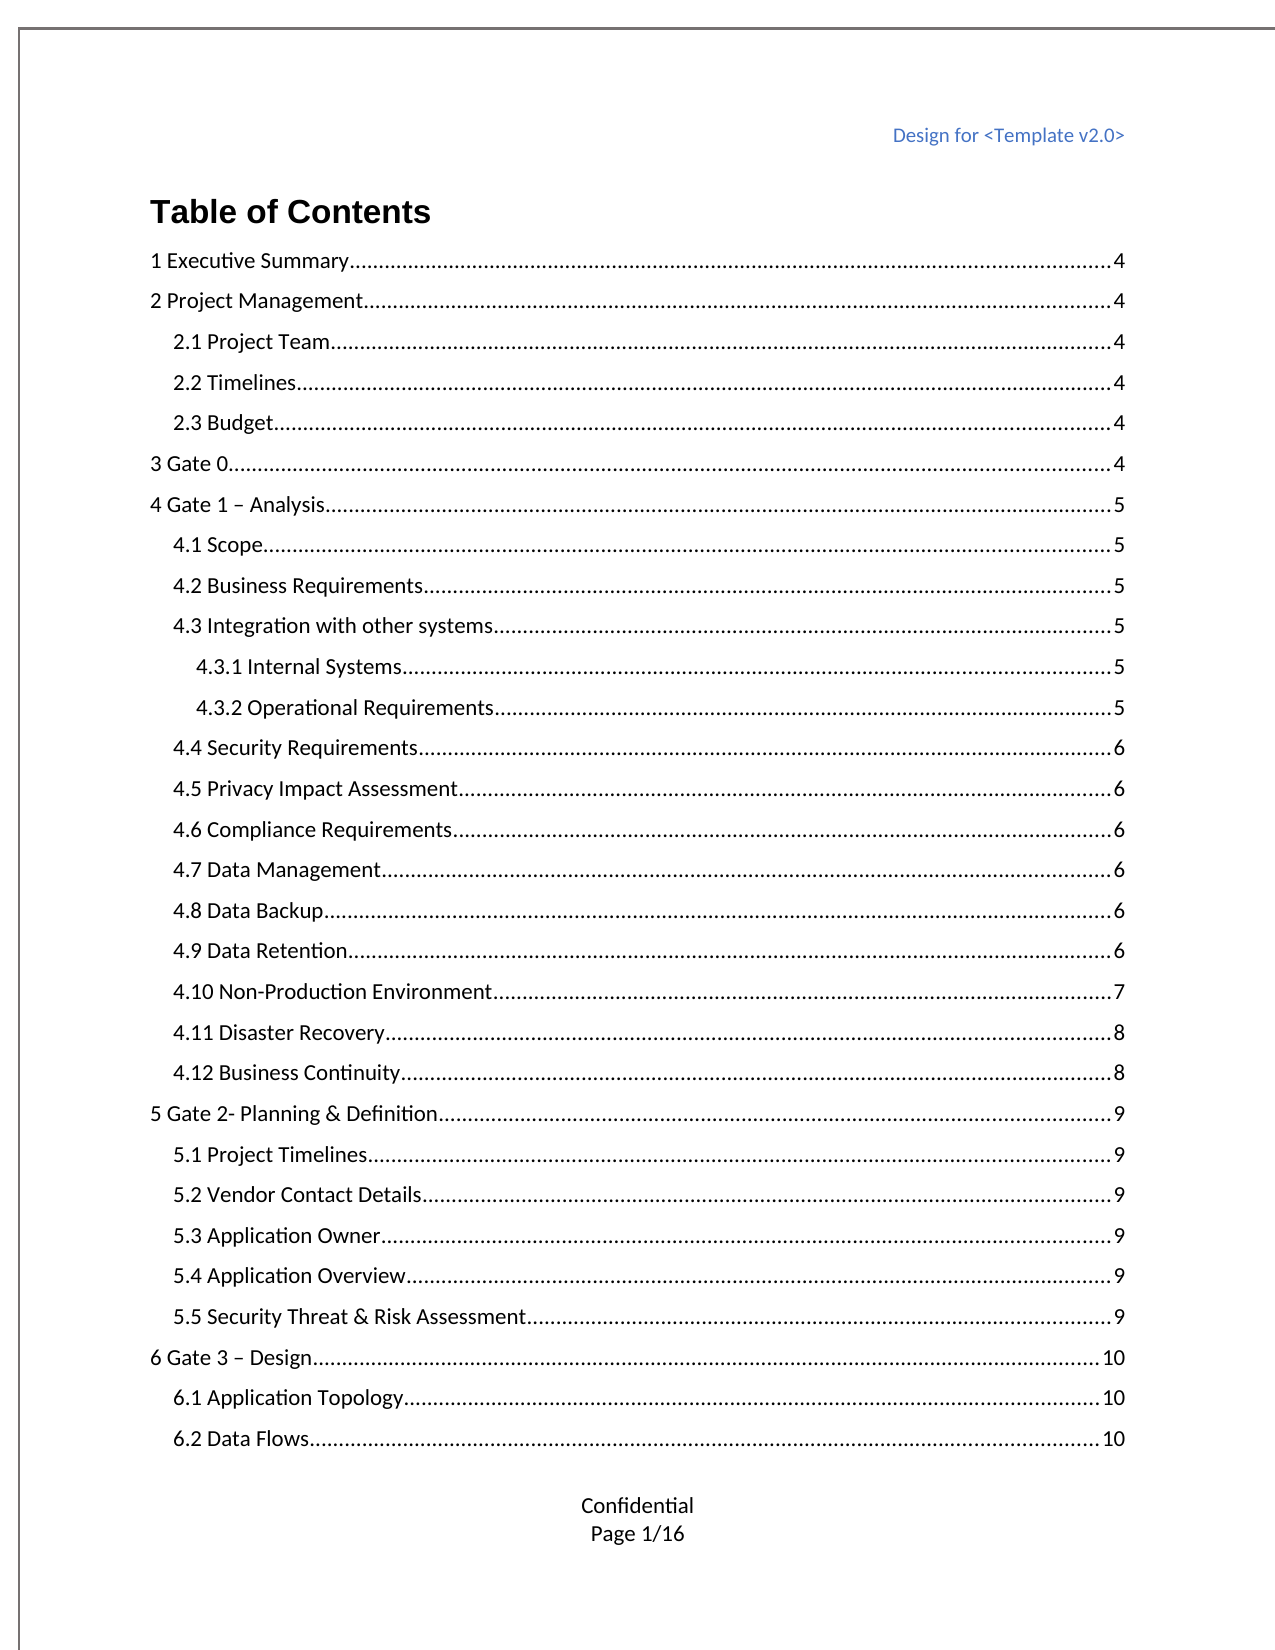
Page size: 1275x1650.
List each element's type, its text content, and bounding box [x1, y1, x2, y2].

text 4.6 Compliance Requirements 6 [173, 815, 1125, 843]
text 4.9 Data Retention 6 [173, 937, 1125, 965]
text 2 Project Management 4 [150, 287, 1125, 315]
text 6 Gate 3 – Design 10 [150, 1343, 1125, 1371]
text 5.1 Project Timelines 9 [173, 1140, 1125, 1168]
text 2.3 Budget 4 [173, 408, 1125, 437]
text 5.2 Vendor Contact Details 9 [173, 1180, 1125, 1208]
text 6.2 Data Flows 10 [173, 1424, 1125, 1452]
text 4.2 Business Requirements 5 [173, 571, 1125, 599]
text 4.5 Privacy Impact Assessment 6 [173, 774, 1125, 802]
text 5.4 Application Overview 9 [173, 1262, 1125, 1290]
text 4.3 Integration with other systems 5 [173, 612, 1125, 640]
text 4.8 Data Backup 6 [173, 896, 1125, 924]
text 5.3 Application Owner 9 [173, 1221, 1125, 1249]
text 4.3.1 Internal Systems 5 [196, 652, 1125, 680]
text 4.4 Security Requirements 6 [173, 733, 1125, 762]
text 4.10 Non-Production Environment 7 [173, 977, 1125, 1005]
text 5.5 Security Threat & Risk Assessment 9 [173, 1302, 1125, 1330]
text 4.3.2 Operational Requirements 5 [196, 693, 1125, 721]
text 4.1 Scope 5 [173, 530, 1125, 558]
text 5 Gate 2- Planning & Definition 9 [150, 1099, 1125, 1127]
text 4.11 Disaster Recovery 8 [173, 1018, 1125, 1046]
subtitle Table of Contents [150, 192, 1125, 231]
text 4.12 Business Continuity 8 [173, 1058, 1125, 1087]
text 6.1 Application Topology 10 [173, 1383, 1125, 1412]
text 4 Gate 1 – Analysis 5 [150, 490, 1125, 518]
text 2.1 Project Team 4 [173, 327, 1125, 355]
text 3 Gate 0 4 [150, 449, 1125, 477]
text 1 Executive Summary 4 [150, 246, 1125, 274]
text 2.2 Timelines 4 [173, 368, 1125, 396]
text 4.7 Data Management 6 [173, 855, 1125, 883]
